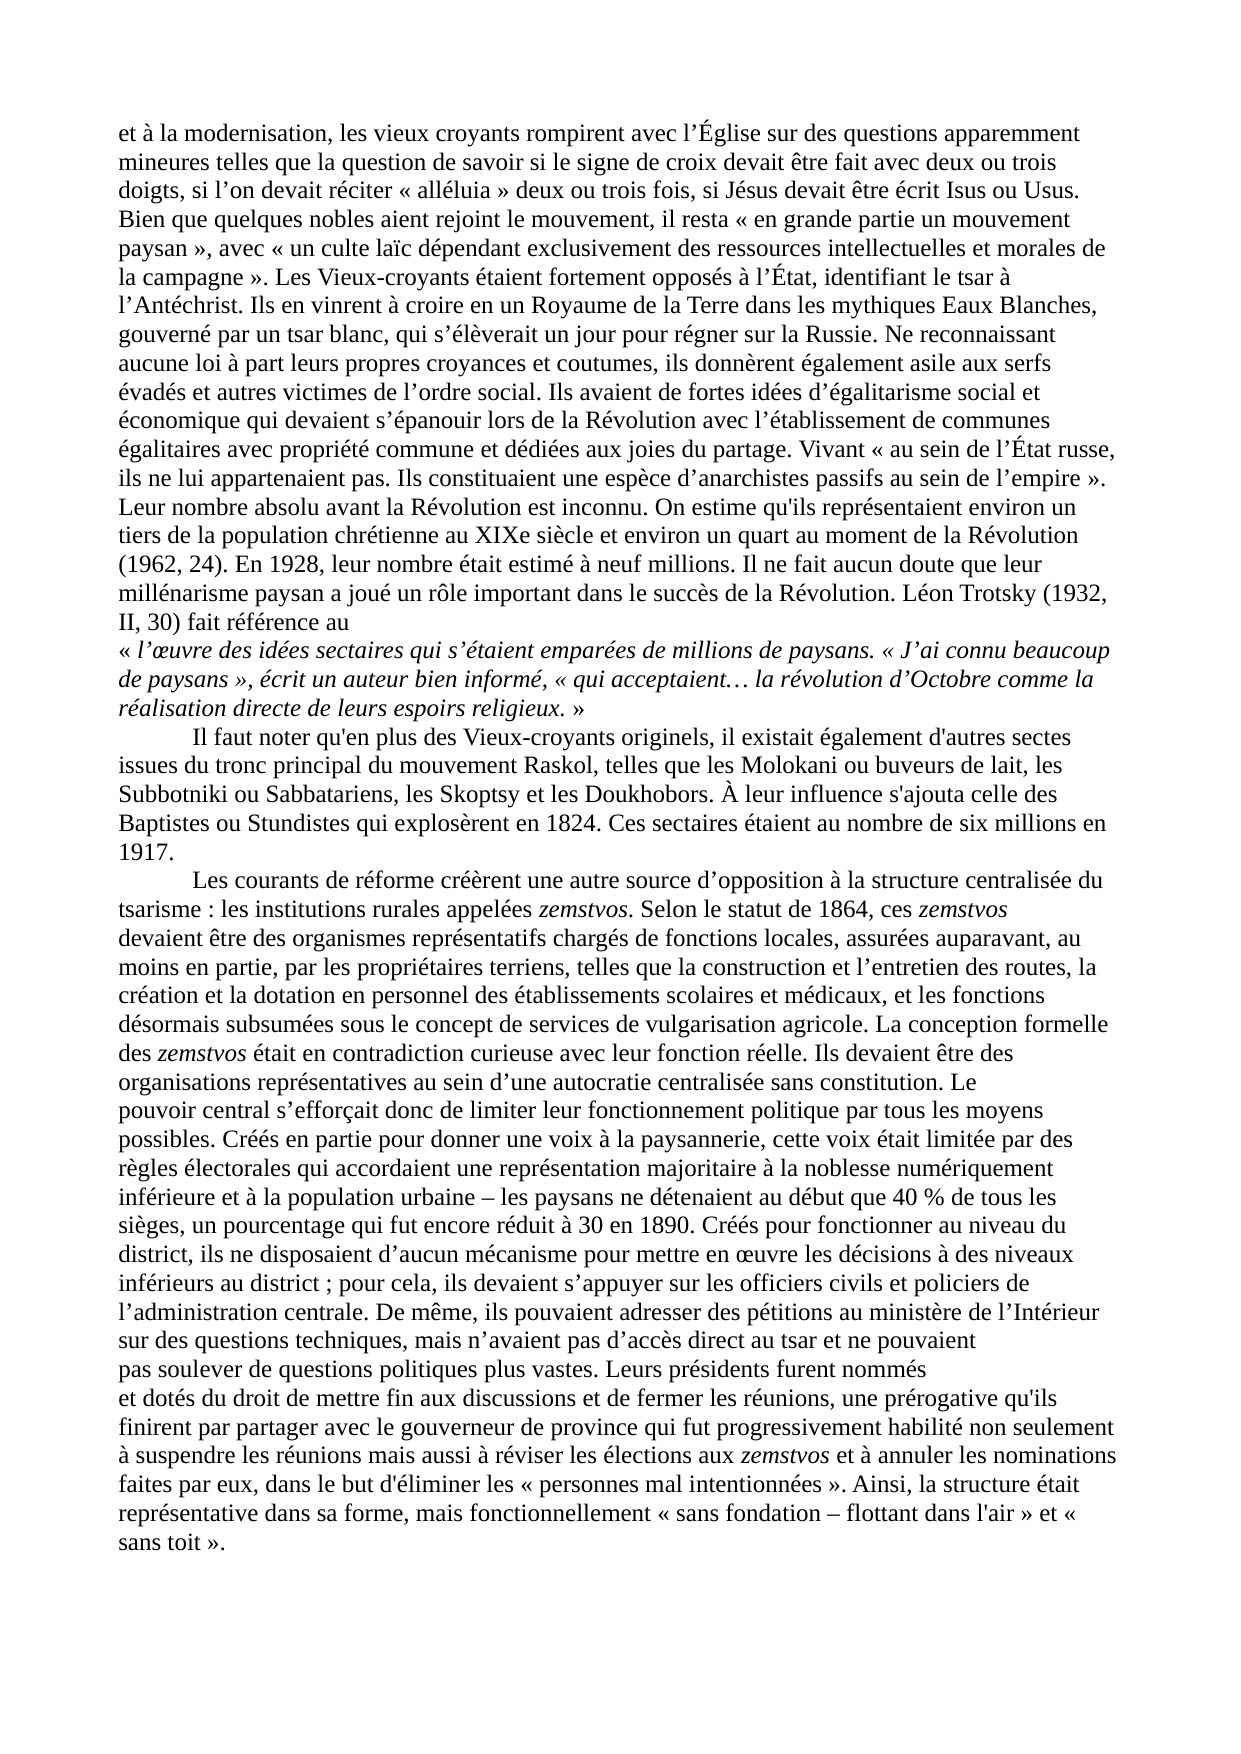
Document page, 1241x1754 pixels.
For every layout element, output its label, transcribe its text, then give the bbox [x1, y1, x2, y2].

text devaient être des organismes représentatifs chargés de fonctions locales, assurées auparavant, au moins en partie, par les propriétaires terriens, telles que la construction et l’entretien des routes, la création et la dotation en personnel des établissements scolaires et médicaux, et les fonctions désormais subsumées sous le concept de services de vulgarisation agricole. La conception formelle des zemstvos était en contradiction curieuse avec leur fonction réelle. Ils devaient être des organisations représentatives au sein d’une autocratie centralisée sans constitution. Le [118, 923, 1122, 1096]
text pas soulever de questions politiques plus vastes. Leurs présidents furent nommés [118, 1354, 1122, 1383]
text et à la modernisation, les vieux croyants rompirent avec l’Église sur des questions apparemment mineures telles que la question de savoir si le signe de croix devait être fait avec deux ou trois doigts, si l’on devait réciter « alléluia » deux ou trois fois, si Jésus devait être écrit Isus ou Usus. Bien que quelques nobles aient rejoint le mouvement, il resta « en grande partie un mouvement paysan », avec « un culte laïc dépendant exclusivement des ressources intellectuelles et morales de la campagne ». Les Vieux-croyants étaient fortement opposés à l’État, identifiant le tsar à l’Antéchrist. Ils en vinrent à croire en un Royaume de la Terre dans les mythiques Eaux Blanches, gouverné par un tsar blanc, qui s’élèverait un jour pour régner sur la Russie. Ne reconnaissant aucune loi à part leurs propres croyances et coutumes, ils donnèrent également asile aux serfs évadés et autres victimes de l’ordre social. Ils avaient de fortes idées d’égalitarisme social et économique qui devaient s’épanouir lors de la Révolution avec l’établissement de communes [118, 118, 1122, 434]
text égalitaires avec propriété commune et dédiées aux joies du partage. Vivant « au sein de l’État russe, ils ne lui appartenaient pas. Ils constituaient une espèce d’anarchistes passifs au sein de l’empire ». Leur nombre absolu avant la Révolution est inconnu. On estime qu'ils représentaient environ un tiers de la population chrétienne au XIXe siècle et environ un quart au moment de la Révolution (1962, 24). En 1928, leur nombre était estimé à neuf millions. Il ne fait aucun doute que leur millénarisme paysan a joué un rôle important dans le succès de la Révolution. Léon Trotsky (1932, II, 30) fait référence au [118, 434, 1122, 636]
text pouvoir central s’efforçait donc de limiter leur fonctionnement politique par tous les moyens [118, 1096, 1122, 1124]
text possibles. Créés en partie pour donner une voix à la paysannerie, cette voix était limitée par des règles électorales qui accordaient une représentation majoritaire à la noblesse numériquement inférieure et à la population urbaine – les paysans ne détenaient au début que 40 % de tous les [118, 1124, 1122, 1211]
text Il faut noter qu'en plus des Vieux-croyants originels, il existait également d'autres sectes issues du tronc principal du mouvement Raskol, telles que les Molokani ou buveurs de lait, les Subbotniki ou Sabbatariens, les Skoptsy et les Doukhobors. À leur influence s'ajouta celle des Baptistes ou Stundistes qui explosèrent en 1824. Ces sectaires étaient au nombre de six millions en 1917. [118, 722, 1122, 866]
text Les courants de réforme créèrent une autre source d’opposition à la structure centralisée du tsarisme : les institutions rurales appelées zemstvos. Selon le statut de 1864, ces zemstvos [118, 866, 1122, 923]
text « l’œuvre des idées sectaires qui s’étaient emparées de millions de paysans. « J’ai connu beaucoup de paysans », écrit un auteur bien informé, « qui acceptaient… la révolution d’Octobre comme la réalisation directe de leurs espoirs religieux. » [118, 636, 1122, 722]
text sièges, un pourcentage qui fut encore réduit à 30 en 1890. Créés pour fonctionner au niveau du district, ils ne disposaient d’aucun mécanisme pour mettre en œuvre les décisions à des niveaux inférieurs au district ; pour cela, ils devaient s’appuyer sur les officiers civils et policiers de l’administration centrale. De même, ils pouvaient adresser des pétitions au ministère de l’Intérieur sur des questions techniques, mais n’avaient pas d’accès direct au tsar et ne pouvaient [118, 1211, 1122, 1354]
text et dotés du droit de mettre fin aux discussions et de fermer les réunions, une prérogative qu'ils finirent par partager avec le gouverneur de province qui fut progressivement habilité non seulement à suspendre les réunions mais aussi à réviser les élections aux zemstvos et à annuler les nominations faites par eux, dans le but d'éliminer les « personnes mal intentionnées ». Ainsi, la structure était représentative dans sa forme, mais fonctionnellement « sans fondation – flottant dans l'air » et « sans toit ». [118, 1383, 1122, 1556]
